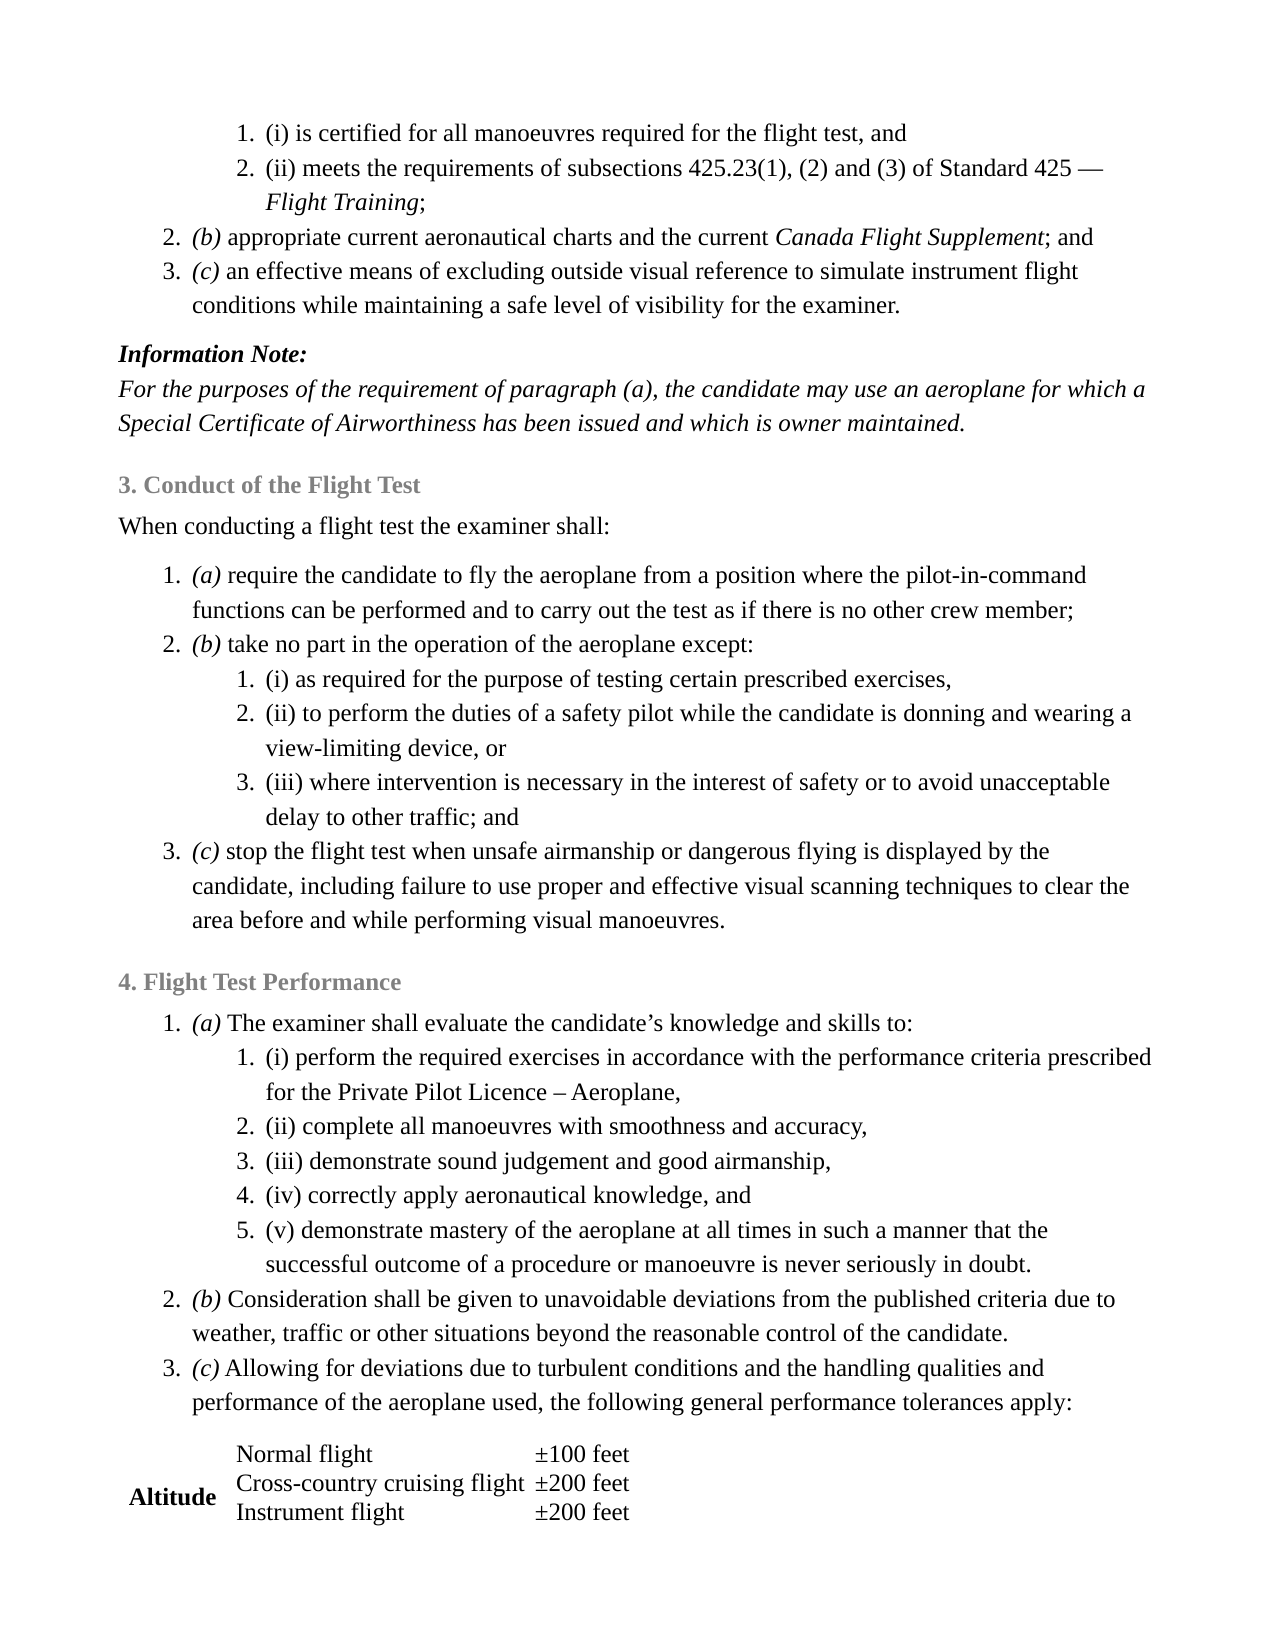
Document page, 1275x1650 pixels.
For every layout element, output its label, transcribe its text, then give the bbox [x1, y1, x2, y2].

list (c) an effective means of excluding outside visual reference to simulate instrument flight conditions while maintaining a safe level of visibility for the examiner. [162, 256, 1157, 319]
list (iv) correctly apply aeronautical knowledge, and [236, 1180, 1157, 1209]
subtitle 4. Flight Test Performance [118, 967, 1157, 996]
table_header Normal flight Cross-country cruising flight Instrument flight [233, 1436, 532, 1528]
text When conducting a flight test the examiner shall: [118, 511, 1157, 540]
list (a) require the candidate to fly the aeroplane from a position where the pilot-in-command functions can be performed and to carry out the test as if there is no other crew member; [162, 560, 1157, 624]
text Information Note: For the purposes of the requirement of paragraph (a), the candidate may use an aeroplane for which a Special Certificate of Airworthiness has been issued and which is owner maintained. [118, 339, 1157, 437]
list (b) Consideration shall be given to unavoidable deviations from the published criteria due to weather, traffic or other situations beyond the reasonable control of the candidate. [162, 1284, 1157, 1347]
list (b) appropriate current aeronautical charts and the current Canada Flight Supplement; and [162, 222, 1157, 250]
list (iii) demonstrate sound judgement and good airmanship, [236, 1146, 1157, 1175]
list (ii) complete all manoeuvres with smoothness and accuracy, [236, 1111, 1157, 1140]
table_header ±100 feet ±200 feet ±200 feet [532, 1436, 673, 1528]
list (b) take no part in the operation of the aeroplane except: [162, 629, 1157, 658]
table_header Altitude [118, 1436, 233, 1528]
list (iii) where intervention is necessary in the interest of safety or to avoid unacceptable delay to other traffic; and [236, 767, 1157, 831]
list (i) is certified for all manoeuvres required for the flight test, and [236, 118, 1157, 147]
list (i) perform the required exercises in accordance with the performance criteria prescribed for the Private Pilot Licence – Aeroplane, [236, 1042, 1157, 1106]
list (c) Allowing for deviations due to turbulent conditions and the handling qualities and performance of the aeroplane used, the following general performance tolerances apply: [162, 1353, 1157, 1416]
list (a) The examiner shall evaluate the candidate’s knowledge and skills to: [162, 1008, 1157, 1037]
list (ii) meets the requirements of subsections 425.23(1), (2) and (3) of Standard 425 —Flight Training; [236, 153, 1157, 216]
list (v) demonstrate mastery of the aeroplane at all times in such a manner that the successful outcome of a procedure or manoeuvre is never seriously in doubt. [236, 1215, 1157, 1278]
list (c) stop the flight test when unsafe airmanship or dangerous flying is displayed by the candidate, including failure to use proper and effective visual scanning techniques to clear the area before and while performing visual manoeuvres. [162, 836, 1157, 934]
subtitle 3. Conduct of the Flight Test [118, 470, 1157, 499]
list (i) as required for the purpose of testing certain prescribed exercises, [236, 664, 1157, 693]
list (ii) to perform the duties of a safety pilot while the candidate is donning and wearing a view-limiting device, or [236, 698, 1157, 762]
